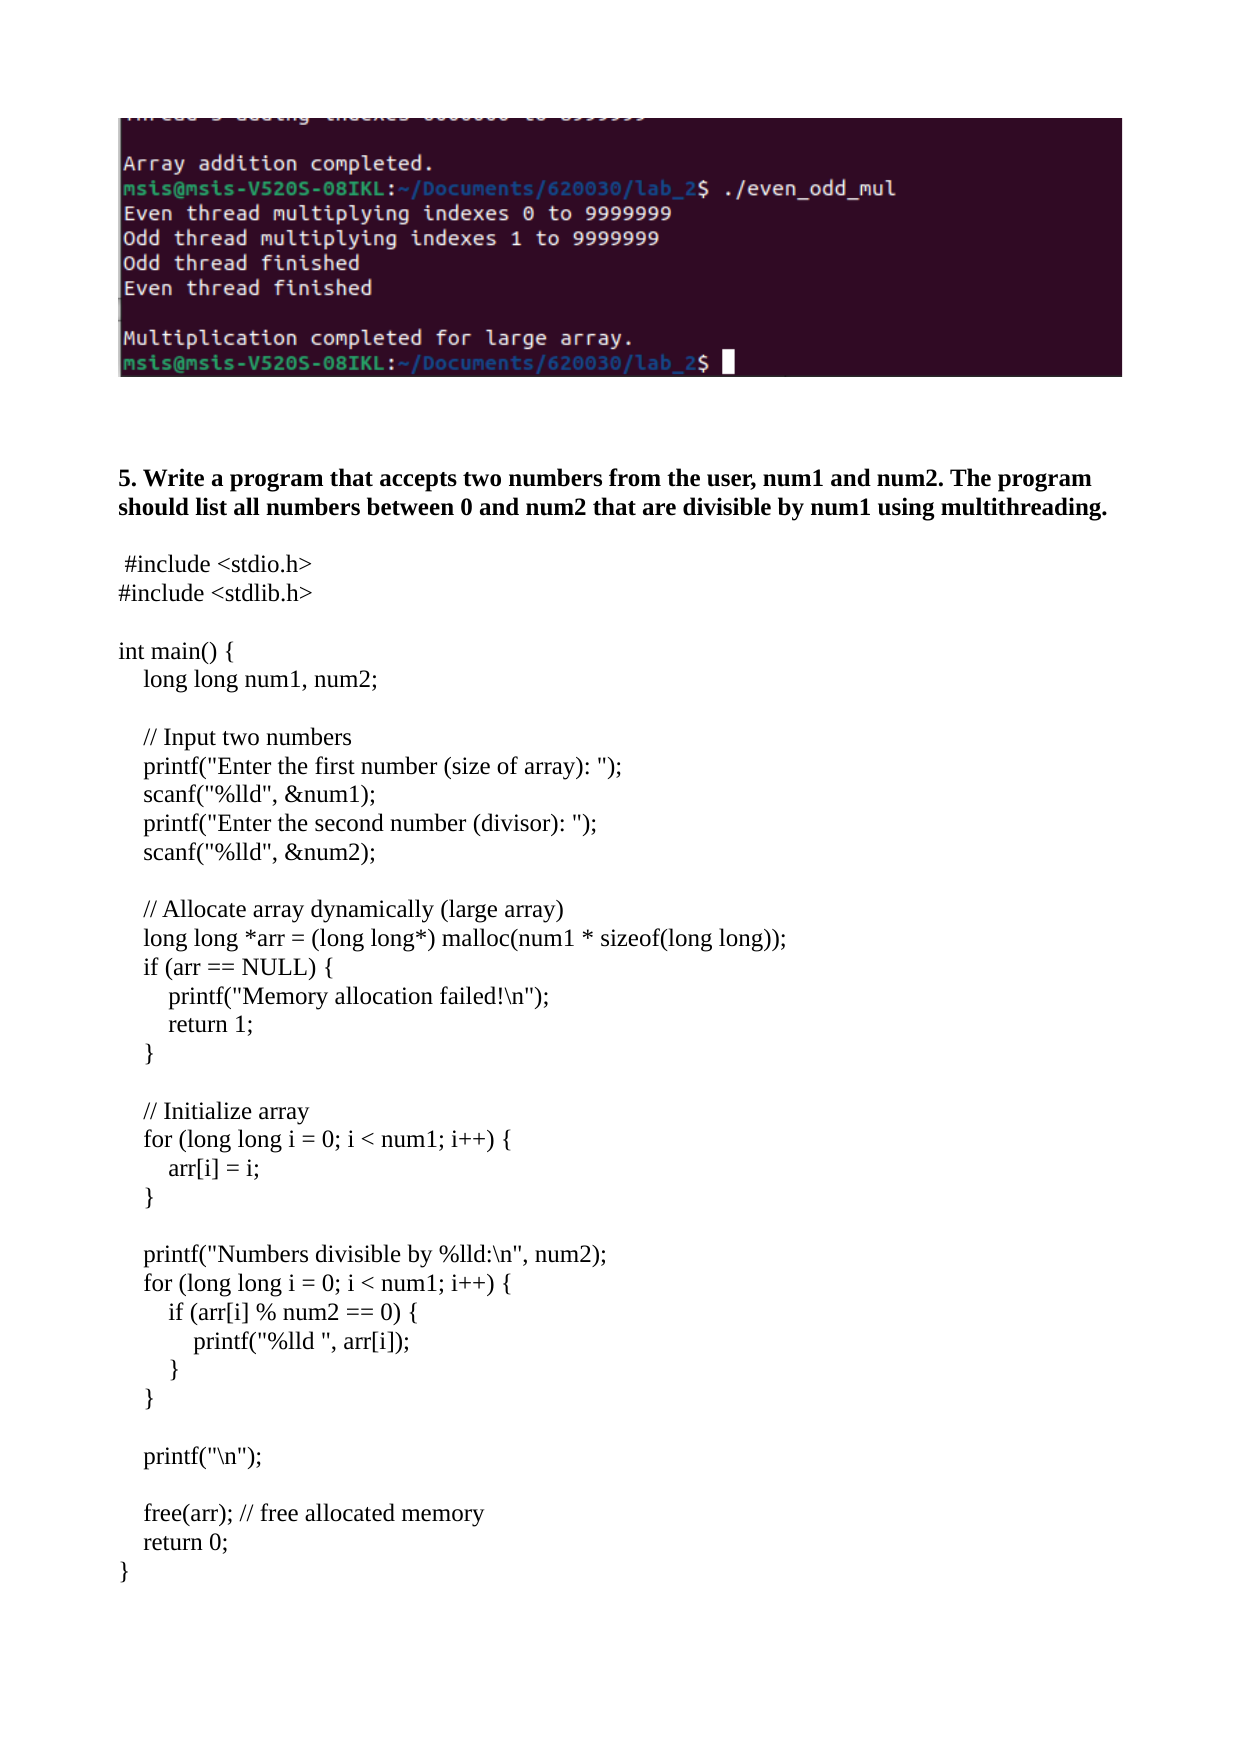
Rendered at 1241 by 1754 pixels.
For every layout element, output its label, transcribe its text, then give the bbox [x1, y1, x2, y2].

text } [118, 1354, 1122, 1383]
text } [118, 1383, 1122, 1412]
text printf("%lld ", arr[i]); [118, 1326, 1122, 1354]
text #include <stdlib.h> [118, 578, 1122, 607]
text scanf("%lld", &num1); [118, 779, 1122, 808]
text // Input two numbers [118, 722, 1122, 751]
text if (arr[i] % num2 == 0) { [118, 1297, 1122, 1326]
text return 1; [118, 1009, 1122, 1038]
text return 0; [118, 1527, 1122, 1556]
text } [118, 1556, 1122, 1584]
text } [118, 1182, 1122, 1211]
text arr[i] = i; [118, 1153, 1122, 1182]
text int main() { [118, 636, 1122, 664]
text if (arr == NULL) { [118, 952, 1122, 981]
text #include <stdio.h> [118, 549, 1122, 578]
text long long *arr = (long long*) malloc(num1 * sizeof(long long)); [118, 923, 1122, 952]
text printf("Memory allocation failed!\n"); [118, 981, 1122, 1009]
text long long num1, num2; [118, 664, 1122, 693]
text printf("Numbers divisible by %lld:\n", num2); [118, 1239, 1122, 1268]
text free(arr); // free allocated memory [118, 1498, 1122, 1527]
text for (long long i = 0; i < num1; i++) { [118, 1124, 1122, 1153]
text printf("Enter the second number (divisor): "); [118, 808, 1122, 837]
text printf("\n"); [118, 1441, 1122, 1469]
text printf("Enter the first number (size of array): "); [118, 751, 1122, 779]
text for (long long i = 0; i < num1; i++) { [118, 1268, 1122, 1297]
text // Allocate array dynamically (large array) [118, 894, 1122, 923]
picture [118, 118, 1123, 377]
text 5. Write a program that accepts two numbers from the user, num1 and num2. The program should list all numbers between 0 and num2 that are divisible by num1 using multithreading. [118, 463, 1122, 521]
text // Initialize array [118, 1096, 1122, 1124]
text scanf("%lld", &num2); [118, 837, 1122, 866]
text } [118, 1038, 1122, 1067]
